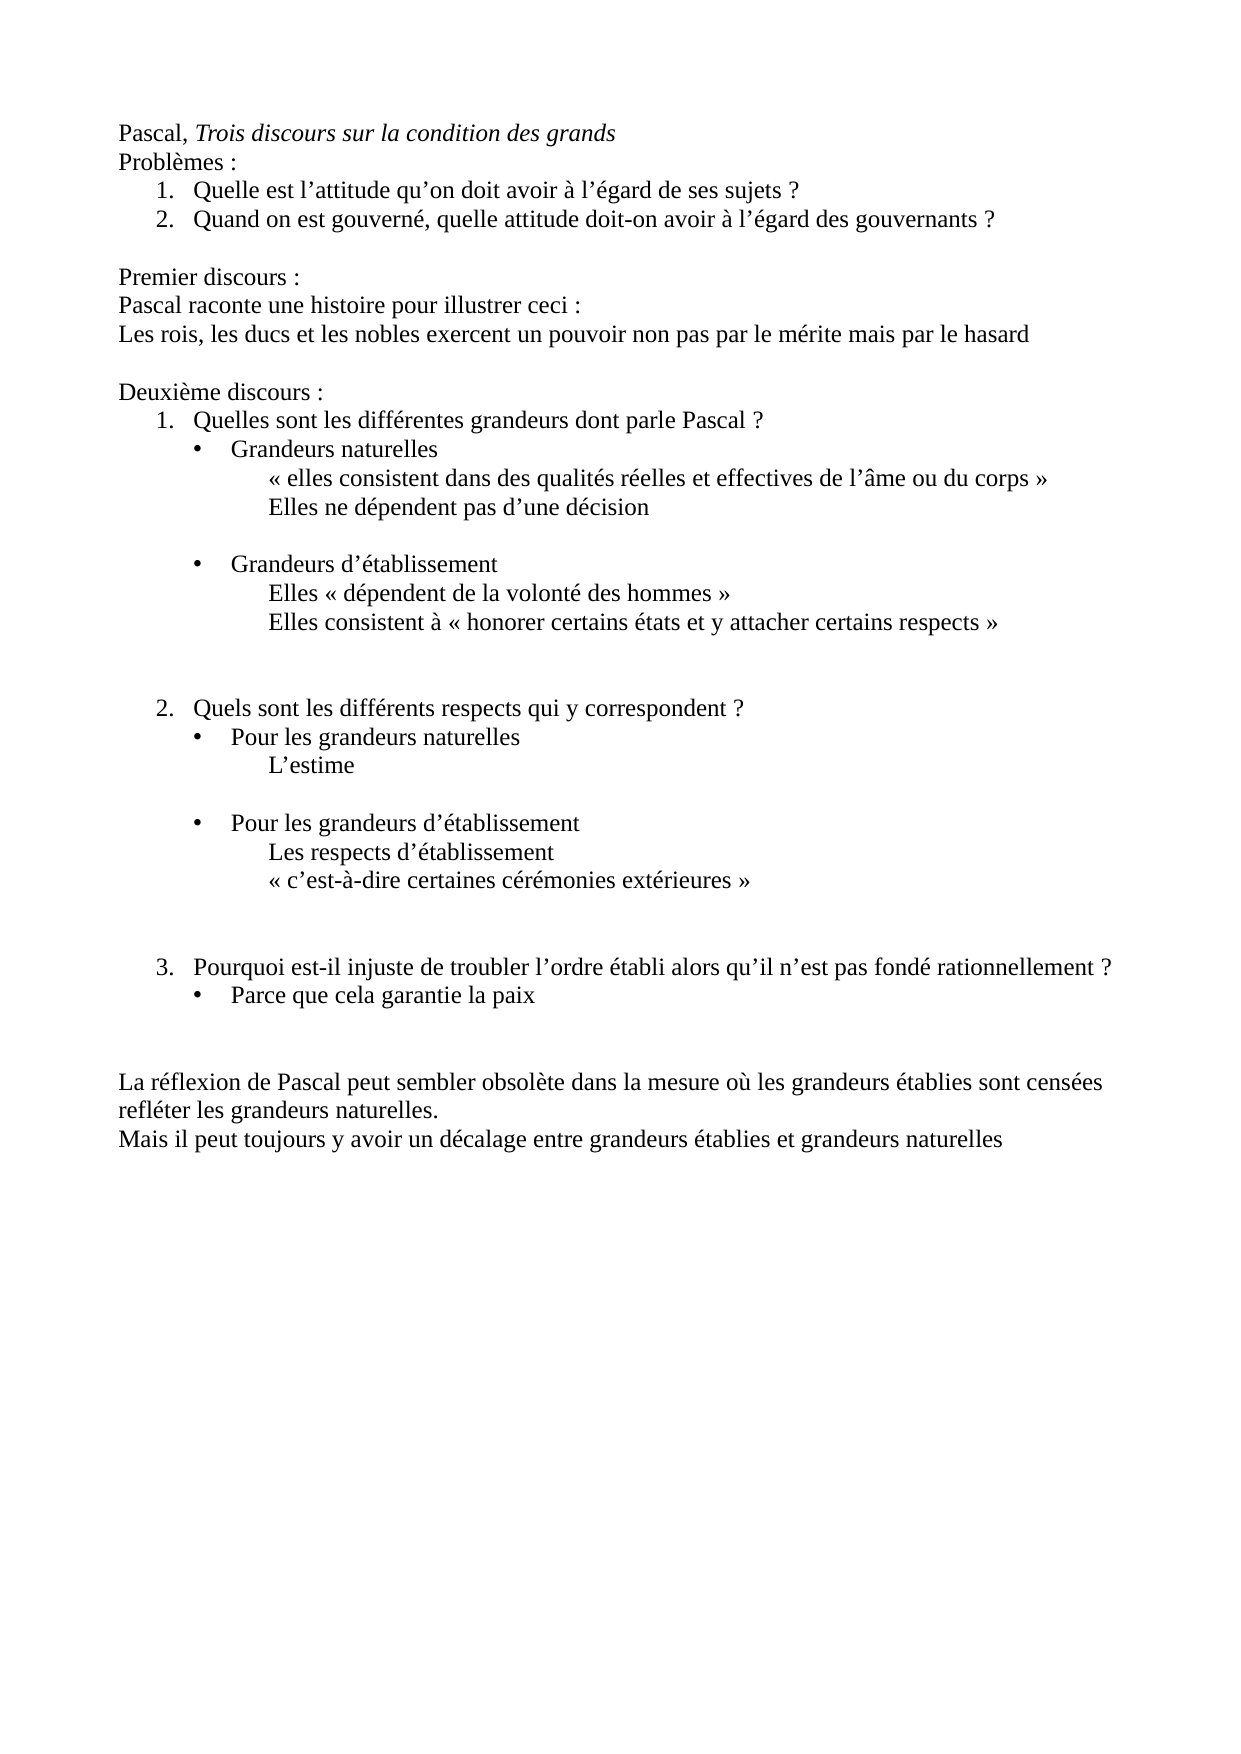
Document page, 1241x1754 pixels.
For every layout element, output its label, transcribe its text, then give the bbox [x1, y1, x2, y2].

text La réflexion de Pascal peut sembler obsolète dans la mesure où les grandeurs établies sont censées refléter les grandeurs naturelles. [118, 1067, 1122, 1124]
text Les rois, les ducs et les nobles exercent un pouvoir non pas par le mérite mais par le hasard [118, 319, 1122, 348]
text Pascal, Trois discours sur la condition des grands [118, 118, 1122, 147]
list Pour les grandeurs d’établissement [193, 808, 1122, 837]
list « c’est-à-dire certaines cérémonies extérieures » [231, 866, 1122, 894]
list Grandeurs d’établissement [193, 549, 1122, 578]
list Elles consistent à « honorer certains états et y attacher certains respects » [231, 607, 1122, 636]
text Premier discours : [118, 262, 1122, 291]
list Elles « dépendent de la volonté des hommes » [231, 578, 1122, 607]
list Quelle est l’attitude qu’on doit avoir à l’égard de ses sujets ? [156, 176, 1122, 204]
list Quelles sont les différentes grandeurs dont parle Pascal ? [156, 406, 1122, 434]
text Pascal raconte une histoire pour illustrer ceci : [118, 291, 1122, 319]
list Quels sont les différents respects qui y correspondent ? [156, 693, 1122, 722]
list Pourquoi est-il injuste de troubler l’ordre établi alors qu’il n’est pas fondé rationnellement ? [156, 952, 1122, 981]
list L’estime [231, 751, 1122, 779]
list Pour les grandeurs naturelles [193, 722, 1122, 751]
list Quand on est gouverné, quelle attitude doit-on avoir à l’égard des gouvernants ? [156, 204, 1122, 233]
list « elles consistent dans des qualités réelles et effectives de l’âme ou du corps » [231, 463, 1122, 492]
text Deuxième discours : [118, 377, 1122, 406]
text Problèmes : [118, 147, 1122, 176]
list Elles ne dépendent pas d’une décision [231, 492, 1122, 521]
list Les respects d’établissement [231, 837, 1122, 866]
list Parce que cela garantie la paix [193, 981, 1122, 1009]
list Grandeurs naturelles [193, 434, 1122, 463]
text Mais il peut toujours y avoir un décalage entre grandeurs établies et grandeurs naturelles [118, 1124, 1122, 1153]
